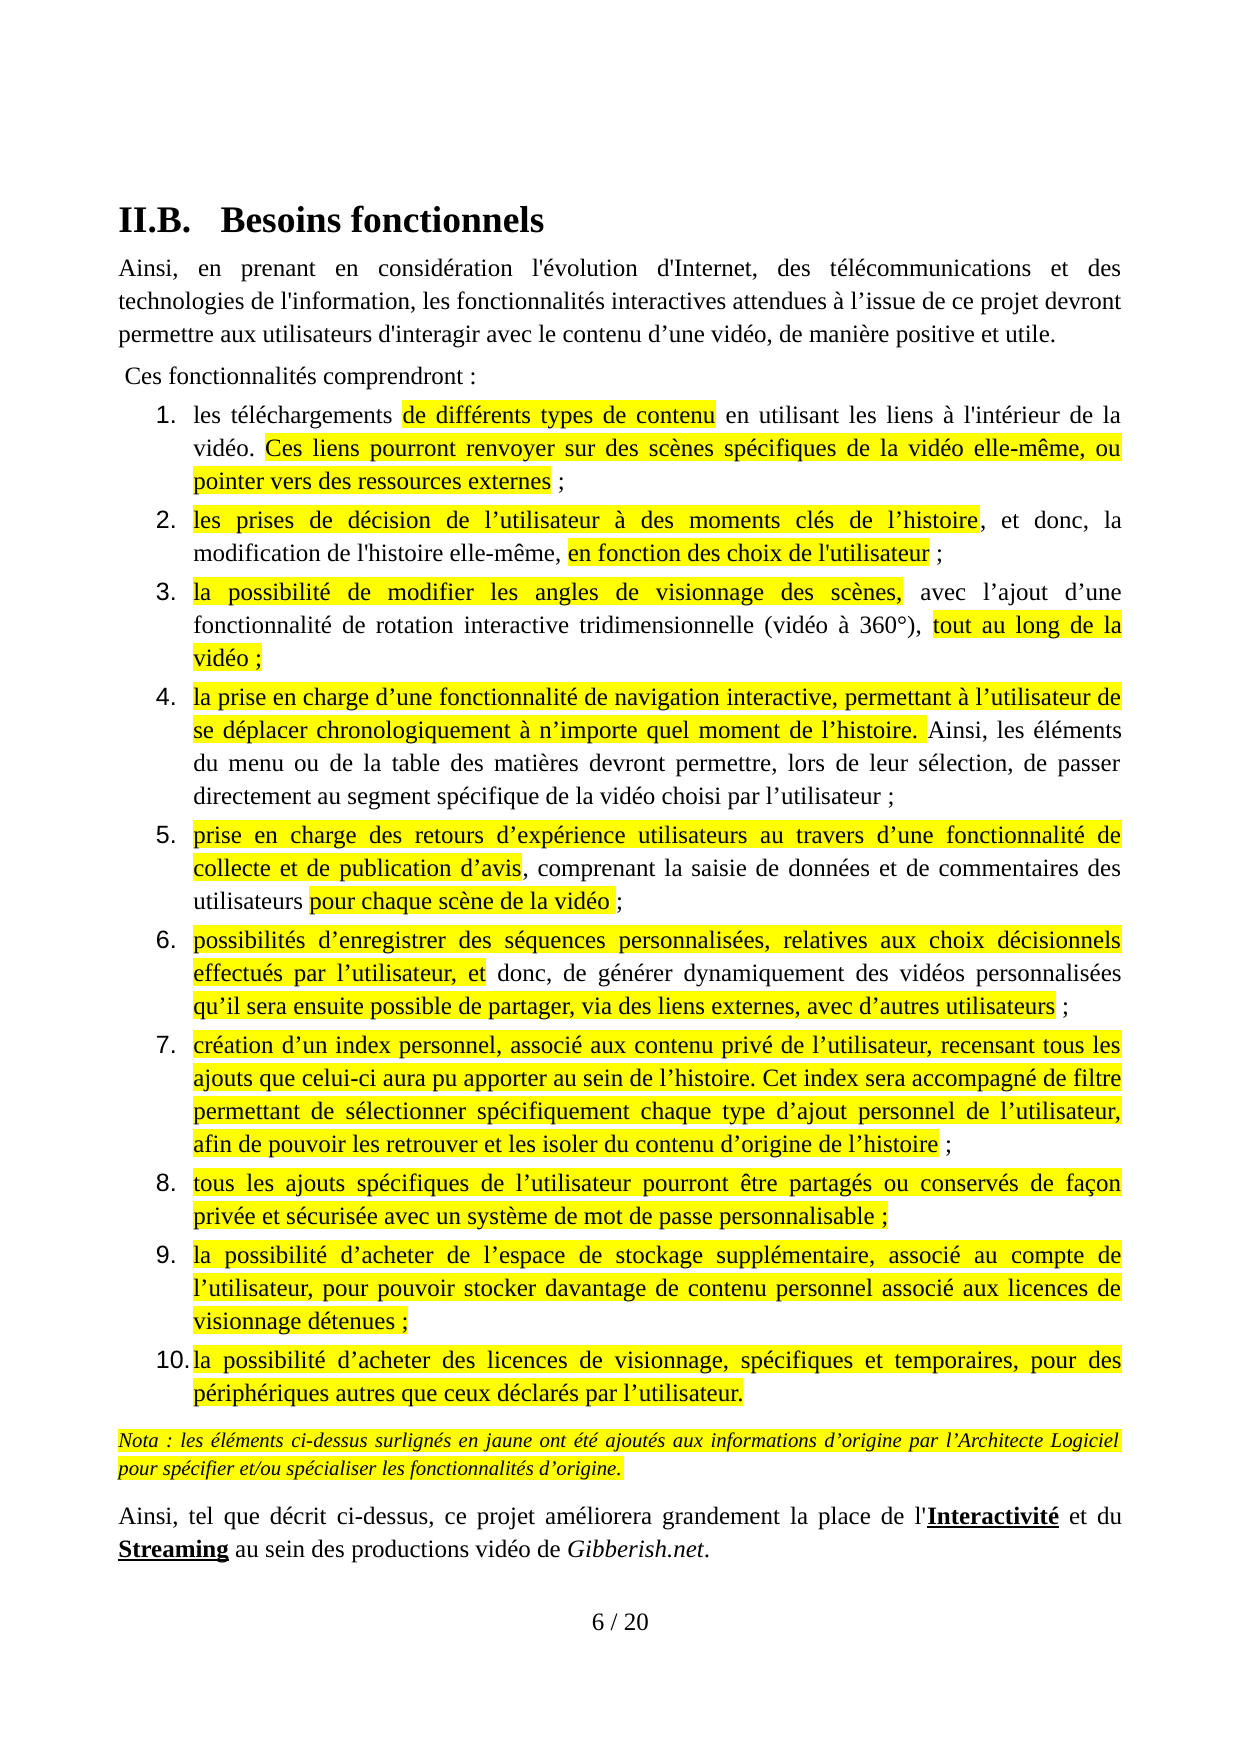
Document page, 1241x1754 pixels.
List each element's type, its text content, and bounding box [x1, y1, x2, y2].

text Nota : les éléments ci-dessus surlignés en jaune ont été ajoutés aux informations d’origine par l’Architecte Logiciel pour spécifier et/ou spécialiser les fonctionnalités d’origine. [118, 1428, 1122, 1480]
text Ces fonctionnalités comprendront : [118, 361, 1122, 389]
subtitle Besoins fonctionnels [118, 197, 1122, 240]
list création d’un index personnel, associé aux contenu privé de l’utilisateur, recensant tous les ajouts que celui-ci aura pu apporter au sein de l’histoire. Cet index sera accompagné de filtre permettant de sélectionner spécifiquement chaque type d’ajout personnel de l’utilisateur, afin de pouvoir les retrouver et les isoler du contenu d’origine de l’histoire ; [156, 1029, 1122, 1157]
list les prises de décision de l’utilisateur à des moments clés de l’histoire, et donc, la modification de l'histoire elle-même, en fonction des choix de l'utilisateur ; [156, 504, 1122, 566]
list tous les ajouts spécifiques de l’utilisateur pourront être partagés ou conservés de façon privée et sécurisée avec un système de mot de passe personnalisable ; [156, 1168, 1122, 1229]
list la prise en charge d’une fonctionnalité de navigation interactive, permettant à l’utilisateur de se déplacer chronologiquement à n’importe quel moment de l’histoire. Ainsi, les éléments du menu ou de la table des matières devront permettre, lors de leur sélection, de passer directement au segment spécifique de la vidéo choisi par l’utilisateur ; [156, 682, 1122, 809]
list la possibilité de modifier les angles de visionnage des scènes, avec l’ajout d’une fonctionnalité de rotation interactive tridimensionnelle (vidéo à 360°), tout au long de la vidéo ; [156, 577, 1122, 671]
list les téléchargements de différents types de contenu en utilisant les liens à l'intérieur de la vidéo. Ces liens pourront renvoyer sur des scènes spécifiques de la vidéo elle-même, ou pointer vers des ressources externes ; [156, 399, 1122, 494]
list prise en charge des retours d’expérience utilisateurs au travers d’une fonctionnalité de collecte et de publication d’avis, comprenant la saisie de données et de commentaires des utilisateurs pour chaque scène de la vidéo ; [156, 819, 1122, 914]
list la possibilité d’acheter de l’espace de stockage supplémentaire, associé au compte de l’utilisateur, pour pouvoir stocker davantage de contenu personnel associé aux licences de visionnage détenues ; [156, 1239, 1122, 1334]
text Ainsi, tel que décrit ci-dessus, ce projet améliorera grandement la place de l'Interactivité et du Streaming au sein des productions vidéo de Gibberish.net. [118, 1501, 1122, 1563]
list possibilités d’enregistrer des séquences personnalisées, relatives aux choix décisionnels effectués par l’utilisateur, et donc, de générer dynamiquement des vidéos personnalisées qu’il sera ensuite possible de partager, via des liens externes, avec d’autres utilisateurs ; [156, 924, 1122, 1019]
text Ainsi, en prenant en considération l'évolution d'Internet, des télécommunications et des technologies de l'information, les fonctionnalités interactives attendues à l’issue de ce projet devront permettre aux utilisateurs d'interagir avec le contenu d’une vidéo, de manière positive et utile. [118, 253, 1122, 348]
list la possibilité d’acheter des licences de visionnage, spécifiques et temporaires, pour des périphériques autres que ceux déclarés par l’utilisateur. [156, 1344, 1122, 1406]
